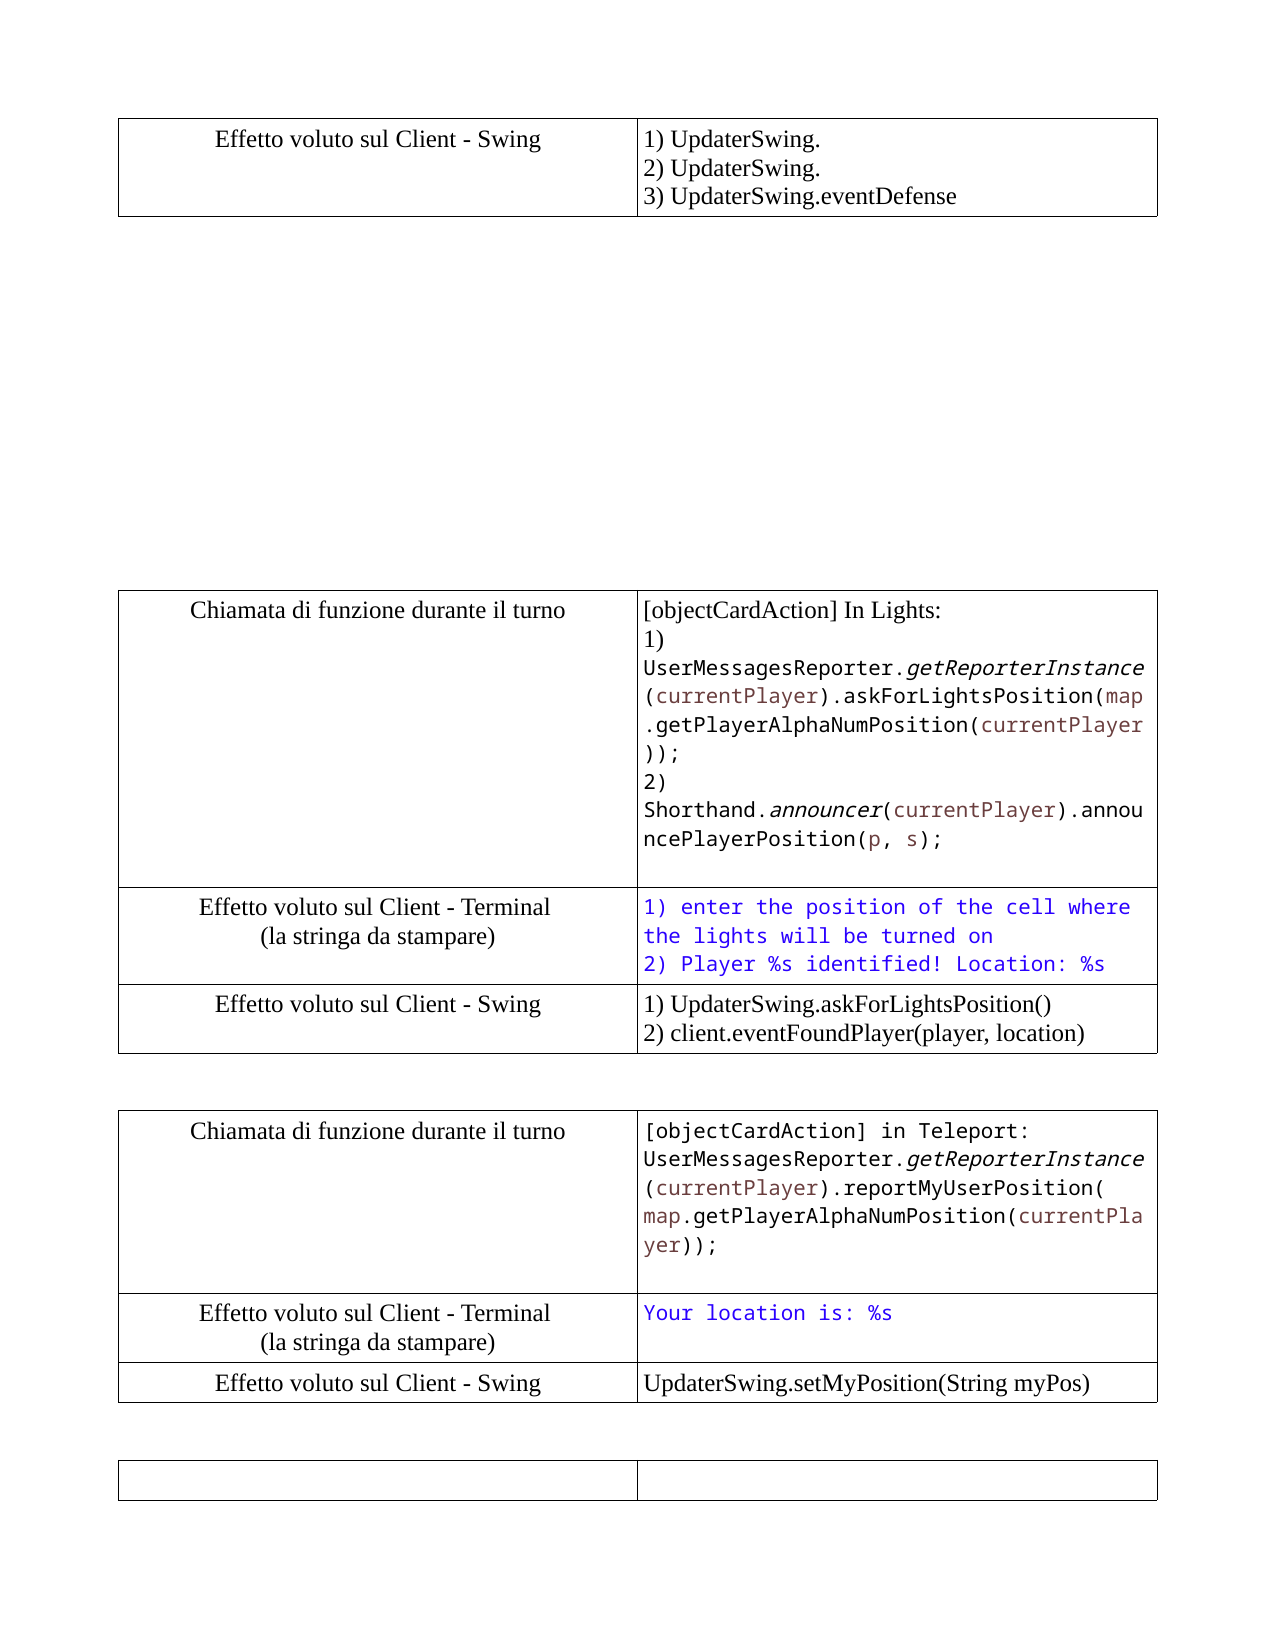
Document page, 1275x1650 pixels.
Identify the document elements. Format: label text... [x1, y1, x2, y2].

table_header Chiamata di funzione durante il turno [119, 1111, 637, 1293]
table_header [638, 1461, 1157, 1500]
table_cell Your location is: %s [638, 1294, 1157, 1362]
table_cell 1) UpdaterSwing. 2) UpdaterSwing. 3) UpdaterSwing.eventDefense [638, 119, 1157, 216]
table_cell Effetto voluto sul Client - Swing [119, 119, 637, 216]
table_cell 1) UpdaterSwing.askForLightsPosition() 2) client.eventFoundPlayer(player, location) [638, 985, 1157, 1053]
table_cell Effetto voluto sul Client - Swing [119, 985, 637, 1053]
table_cell Effetto voluto sul Client - Swing [119, 1363, 637, 1402]
table_header [119, 1461, 637, 1500]
table_cell UpdaterSwing.setMyPosition(String myPos) [638, 1363, 1157, 1402]
table_cell Effetto voluto sul Client - Terminal (la stringa da stampare) [119, 1294, 637, 1362]
table_cell 1) enter the position of the cell where the lights will be turned on 2) Player %s identified! Location: %s [638, 888, 1157, 983]
table_header [objectCardAction] in Teleport: UserMessagesReporter.getReporterInstance(currentPlayer).reportMyUserPosition( map.getPlayerAlphaNumPosition(currentPlayer)); [638, 1111, 1157, 1293]
table_cell Effetto voluto sul Client - Terminal (la stringa da stampare) [119, 888, 637, 983]
table_header [objectCardAction] In Lights: 1) UserMessagesReporter.getReporterInstance(currentPlayer).askForLightsPosition(map.getPlayerAlphaNumPosition(currentPlayer)); 2) Shorthand.announcer(currentPlayer).announcePlayerPosition(p, s); [638, 591, 1157, 887]
table_header Chiamata di funzione durante il turno [119, 591, 637, 887]
